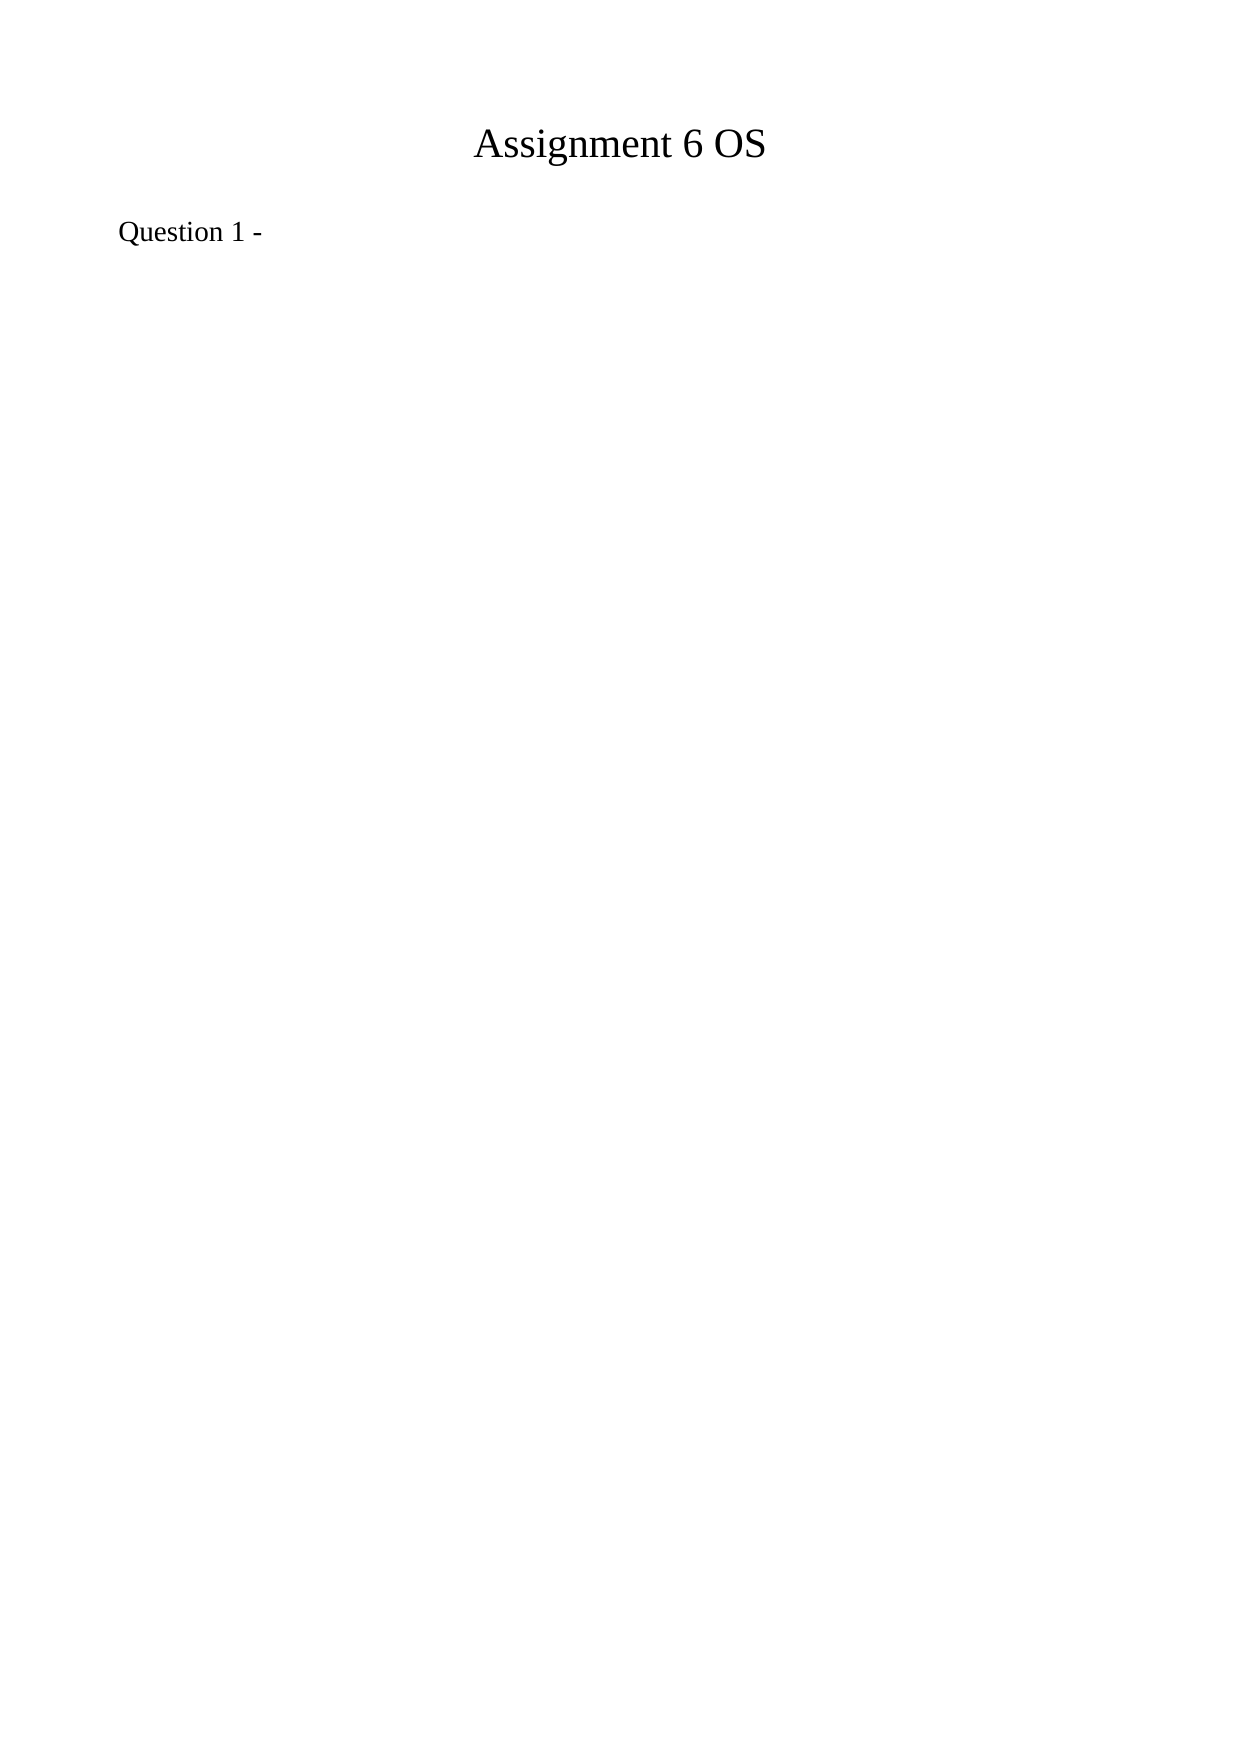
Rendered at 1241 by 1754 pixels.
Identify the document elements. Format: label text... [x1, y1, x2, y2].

text Question 1 - [118, 214, 1122, 247]
text Assignment 6 OS [118, 118, 1122, 166]
